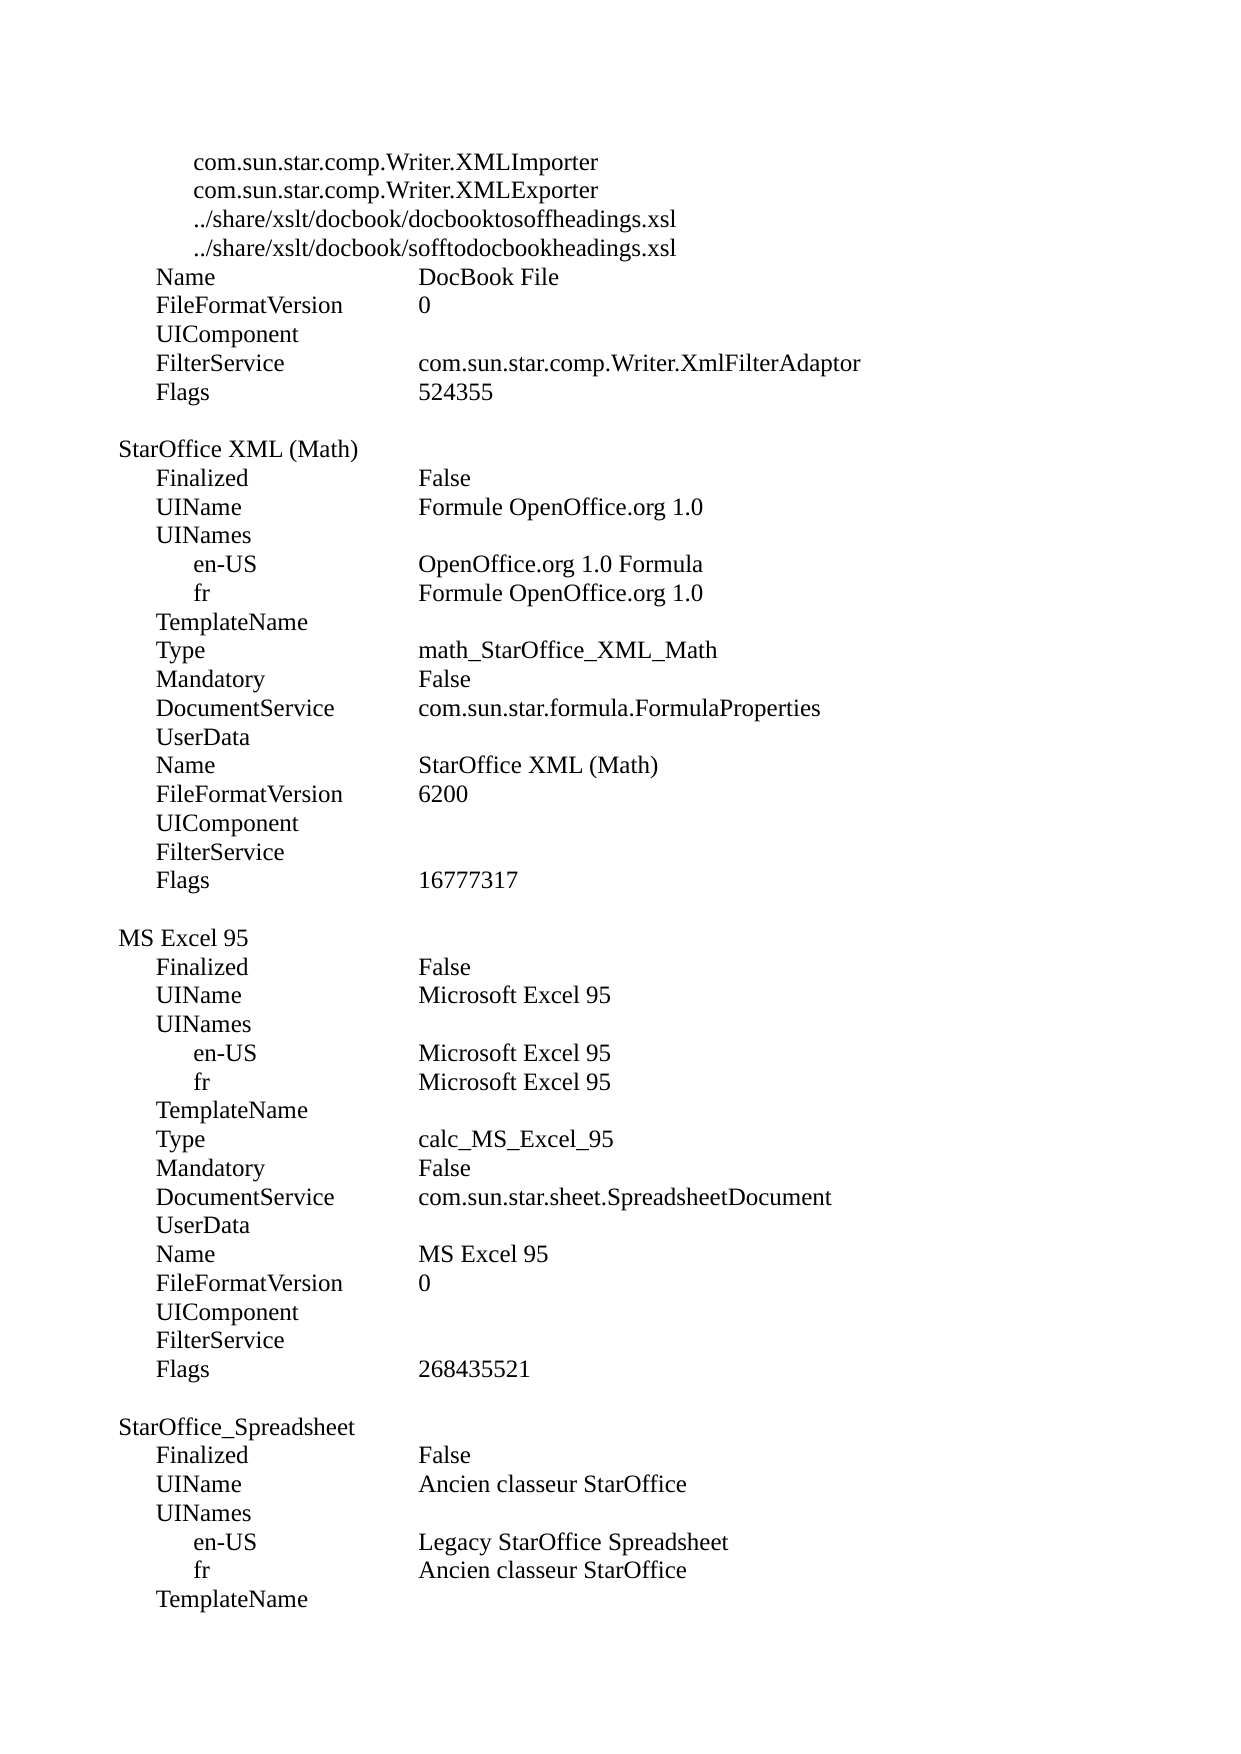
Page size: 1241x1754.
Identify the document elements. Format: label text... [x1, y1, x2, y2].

text StarOffice XML (Math) Finalized False UIName Formule OpenOffice.org 1.0 UINames en-US OpenOffice.org 1.0 Formula fr Formule OpenOffice.org 1.0 TemplateName Type math_StarOffice_XML_Math Mandatory False DocumentService com.sun.star.formula.FormulaProperties UserData Name StarOffice XML (Math) FileFormatVersion 6200 UIComponent FilterService Flags 16777317 [118, 434, 1122, 894]
text MS Excel 95 Finalized False UIName Microsoft Excel 95 UINames en-US Microsoft Excel 95 fr Microsoft Excel 95 TemplateName Type calc_MS_Excel_95 Mandatory False DocumentService com.sun.star.sheet.SpreadsheetDocument UserData Name MS Excel 95 FileFormatVersion 0 UIComponent FilterService Flags 268435521 [118, 923, 1122, 1383]
text com.sun.star.comp.Writer.XMLImporter com.sun.star.comp.Writer.XMLExporter ../share/xslt/docbook/docbooktosoffheadings.xsl ../share/xslt/docbook/sofftodocbookheadings.xsl Name DocBook File FileFormatVersion 0 UIComponent FilterService com.sun.star.comp.Writer.XmlFilterAdaptor Flags 524355 [118, 118, 1122, 406]
text StarOffice_Spreadsheet Finalized False UIName Ancien classeur StarOffice UINames en-US Legacy StarOffice Spreadsheet fr Ancien classeur StarOffice TemplateName [118, 1412, 1122, 1613]
